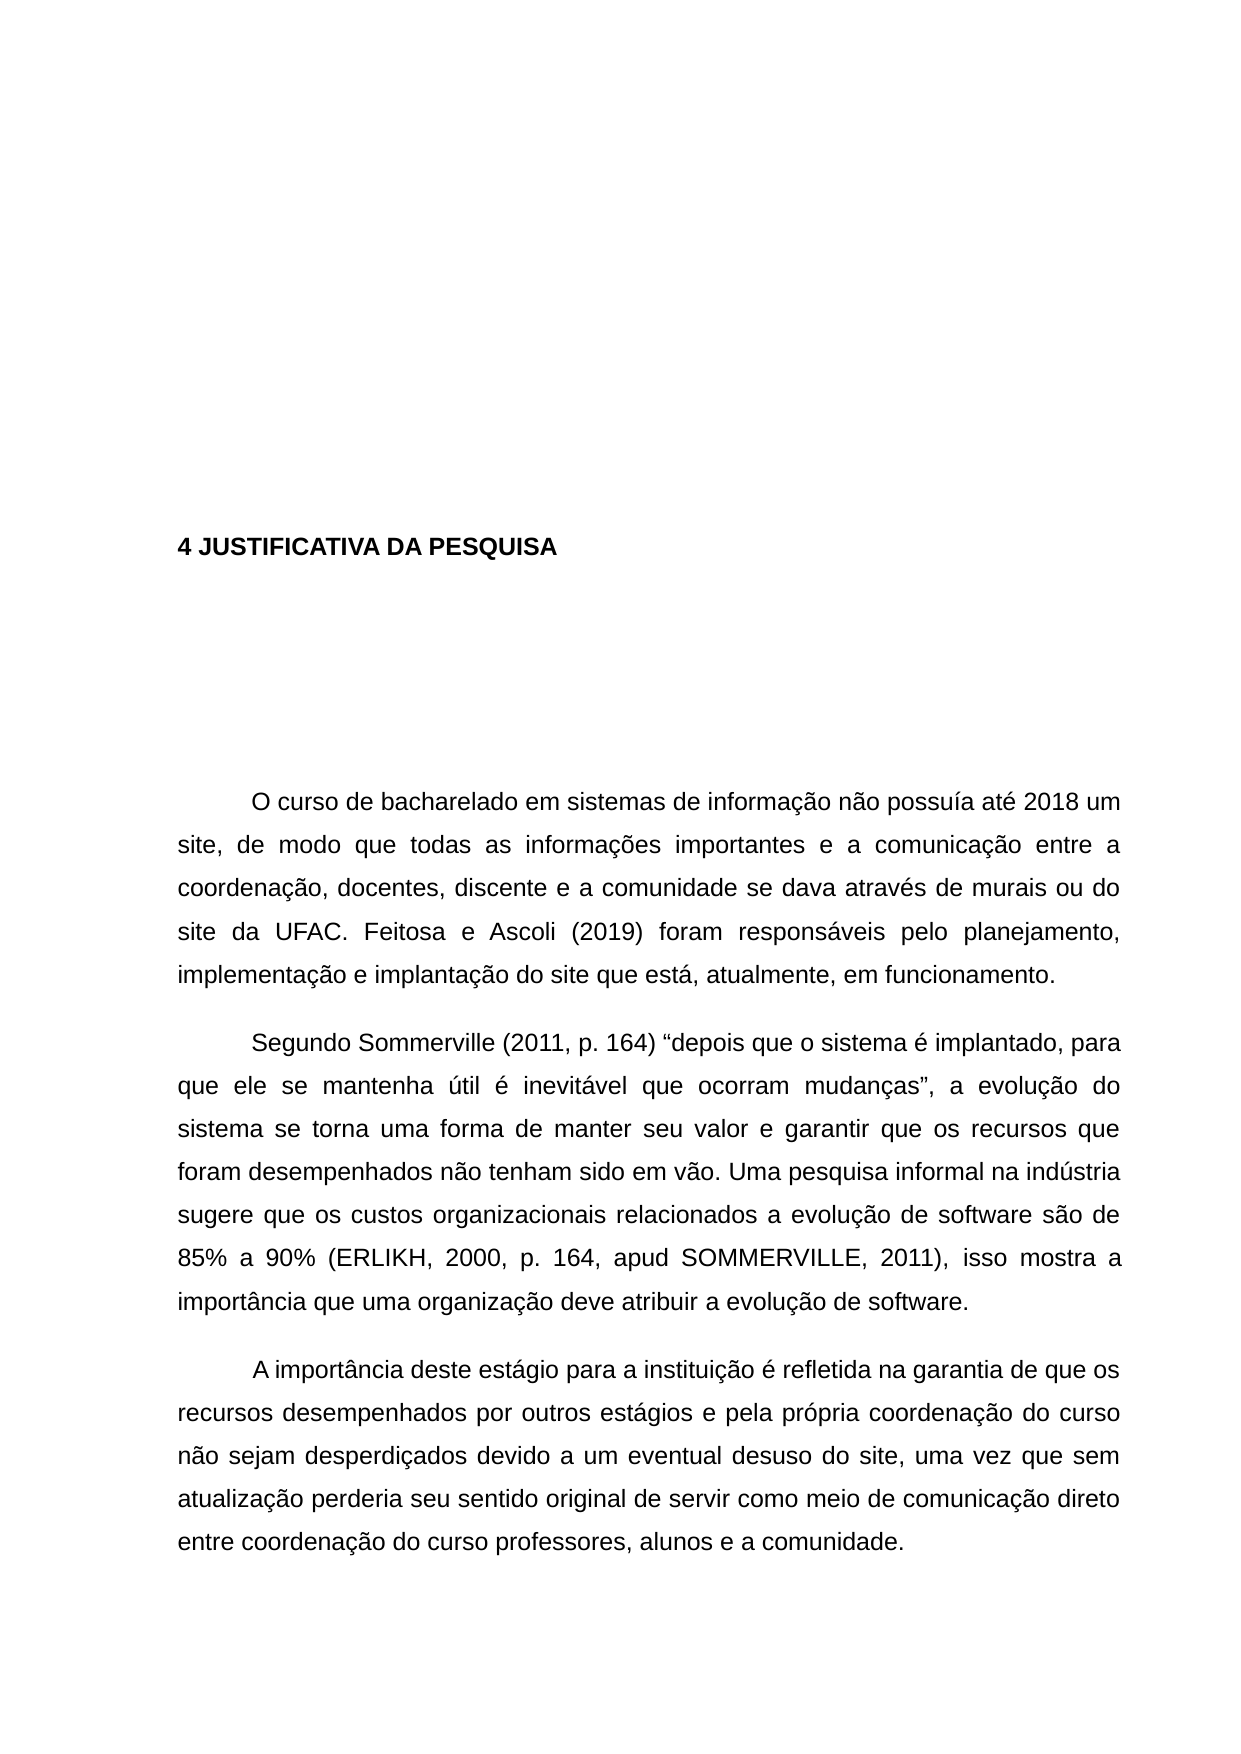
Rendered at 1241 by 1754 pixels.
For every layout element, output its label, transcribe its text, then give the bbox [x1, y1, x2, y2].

text Segundo Sommerville (2011, p. 164) “depois que o sistema é implantado, para que ele se mantenha útil é inevitável que ocorram mudanças”, a evolução do sistema se torna uma forma de manter seu valor e garantir que os recursos que foram desempenhados não tenham sido em vão. Uma pesquisa informal na indústria sugere que os custos organizacionais relacionados a evolução de software são de 85% a 90% (ERLIKH, 2000, p. 164, apud SOMMERVILLE, 2011), isso mostra a importância que uma organização deve atribuir a evolução de software. [177, 1028, 1122, 1315]
text O curso de bacharelado em sistemas de informação não possuía até 2018 um site, de modo que todas as informações importantes e a comunicação entre a coordenação, docentes, discente e a comunidade se dava através de murais ou do site da UFAC. Feitosa e Ascoli (2019) foram responsáveis pelo planejamento, implementação e implantação do site que está, atualmente, em funcionamento. [177, 787, 1122, 988]
text A importância deste estágio para a instituição é refletida na garantia de que os recursos desempenhados por outros estágios e pela própria coordenação do curso não sejam desperdiçados devido a um eventual desuso do site, uma vez que sem atualização perderia seu sentido original de servir como meio de comunicação direto entre coordenação do curso professores, alunos e a comunidade. [177, 1355, 1122, 1556]
text 4 JUSTIFICATIVA DA PESQUISA [177, 532, 1122, 560]
